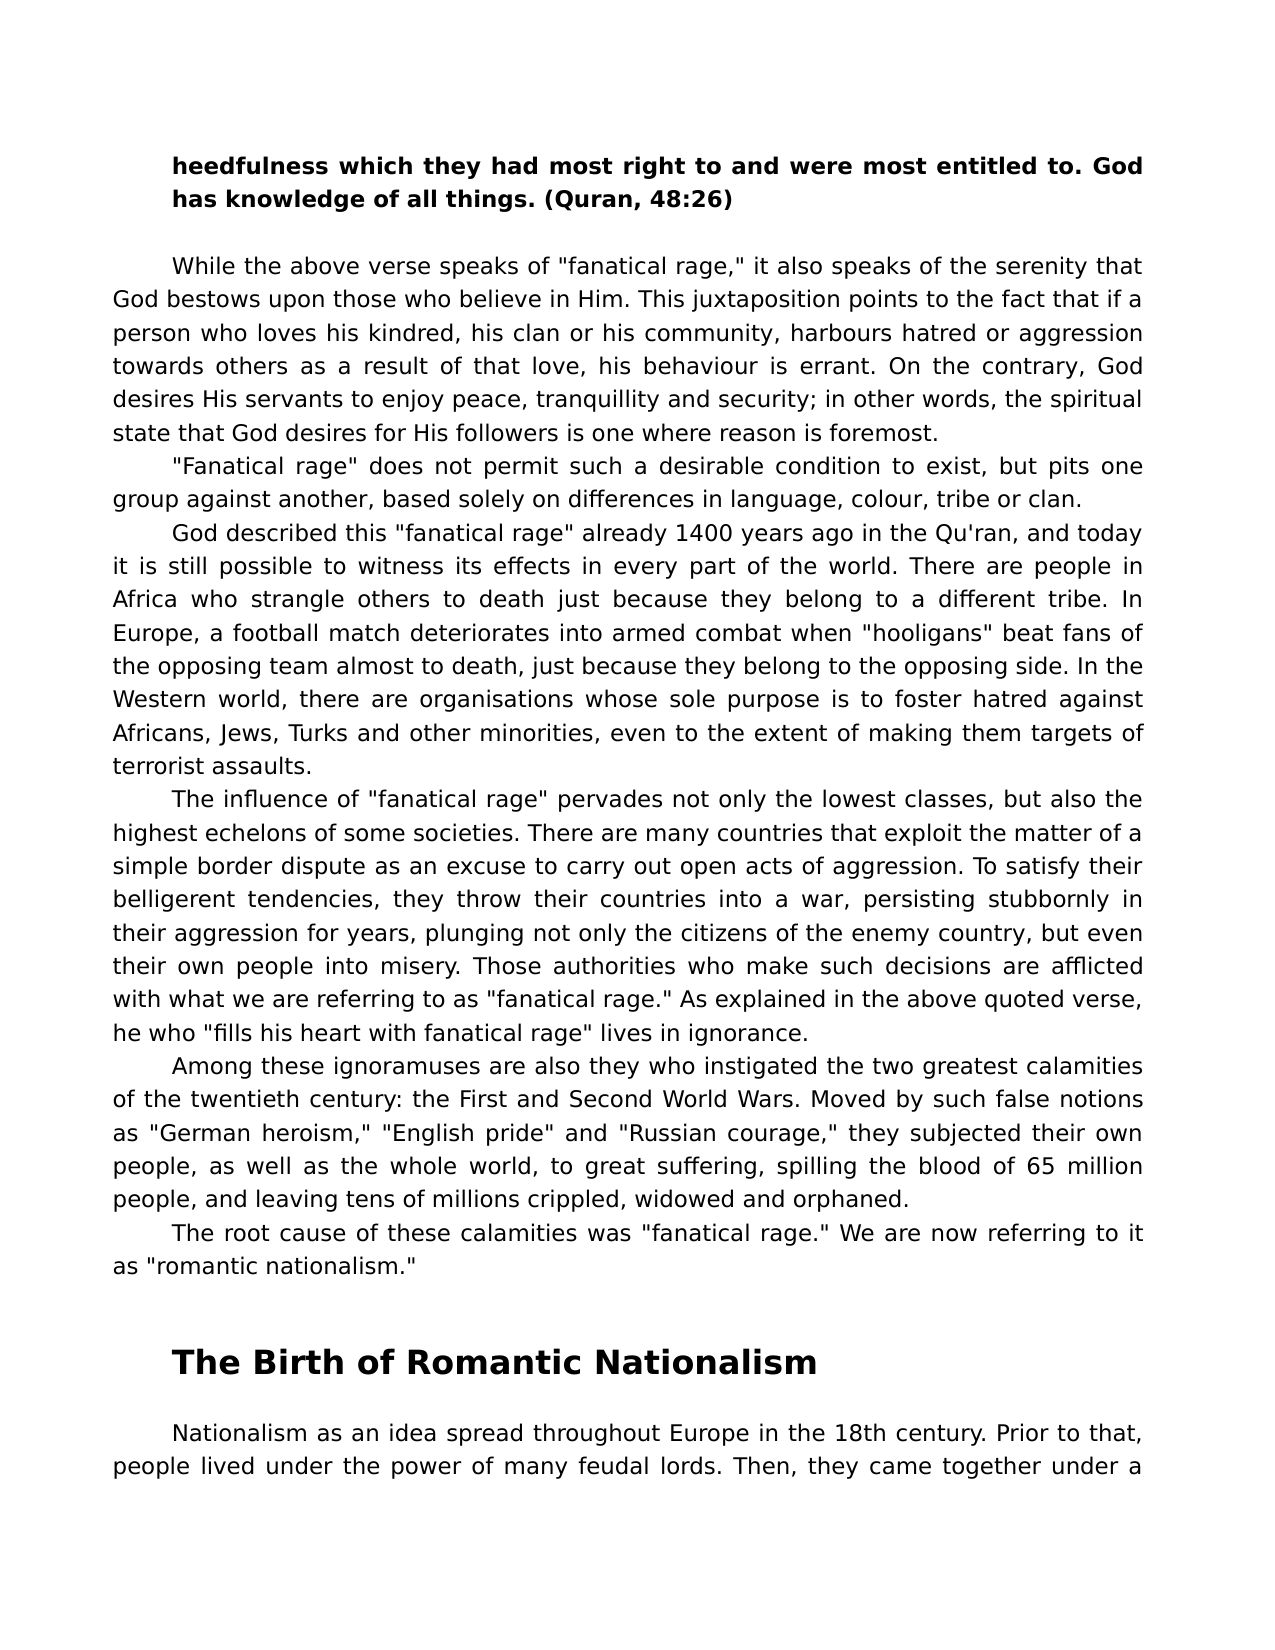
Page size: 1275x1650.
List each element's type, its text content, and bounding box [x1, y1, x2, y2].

text The Birth of Romantic Nationalism [112, 1348, 1145, 1381]
text Among these ignoramuses are also they who instigated the two greatest calamities of the twentieth century: the First and Second World Wars. Moved by such false notions as "German heroism," "English pride" and "Russian courage," they subjected their own people, as well as the whole world, to great suffering, spilling the blood of 65 million people, and leaving tens of millions crippled, widowed and orphaned. [112, 1048, 1145, 1214]
text God described this "fanatical rage" already 1400 years ago in the Qu'ran, and today it is still possible to witness its effects in every part of the world. There are people in Africa who strangle others to death just because they belong to a different tribe. In Europe, a football match deteriorates into armed combat when "hooligans" beat fans of the opposing team almost to death, just because they belong to the opposing side. In the Western world, there are organisations whose sole purpose is to foster hatred against Africans, Jews, Turks and other minorities, even to the extent of making them targets of terrorist assaults. [112, 514, 1145, 781]
text "Fanatical rage" does not permit such a desirable condition to exist, but pits one group against another, based solely on differences in language, colour, tribe or clan. [112, 448, 1145, 514]
text Nationalism as an idea spread throughout Europe in the 18th century. Prior to that, people lived under the power of many feudal lords. Then, they came together under a [112, 1414, 1145, 1481]
text The root cause of these calamities was "fanatical rage." We are now referring to it as "romantic nationalism." [112, 1214, 1145, 1281]
text heedfulness which they had most right to and were most entitled to. God has knowledge of all things. (Quran, 48:26) [172, 148, 1145, 214]
text The influence of "fanatical rage" pervades not only the lowest classes, but also the highest echelons of some societies. There are many countries that exploit the matter of a simple border dispute as an excuse to carry out open acts of aggression. To satisfy their belligerent tendencies, they throw their countries into a war, persisting stubbornly in their aggression for years, plunging not only the citizens of the enemy country, but even their own people into misery. Those authorities who make such decisions are afflicted with what we are referring to as "fanatical rage." As explained in the above quoted verse, he who "fills his heart with fanatical rage" lives in ignorance. [112, 781, 1145, 1048]
text While the above verse speaks of "fanatical rage," it also speaks of the serenity that God bestows upon those who believe in Him. This juxtaposition points to the fact that if a person who loves his kindred, his clan or his community, harbours hatred or aggression towards others as a result of that love, his behaviour is errant. On the contrary, God desires His servants to enjoy peace, tranquillity and security; in other words, the spiritual state that God desires for His followers is one where reason is foremost. [112, 248, 1145, 448]
